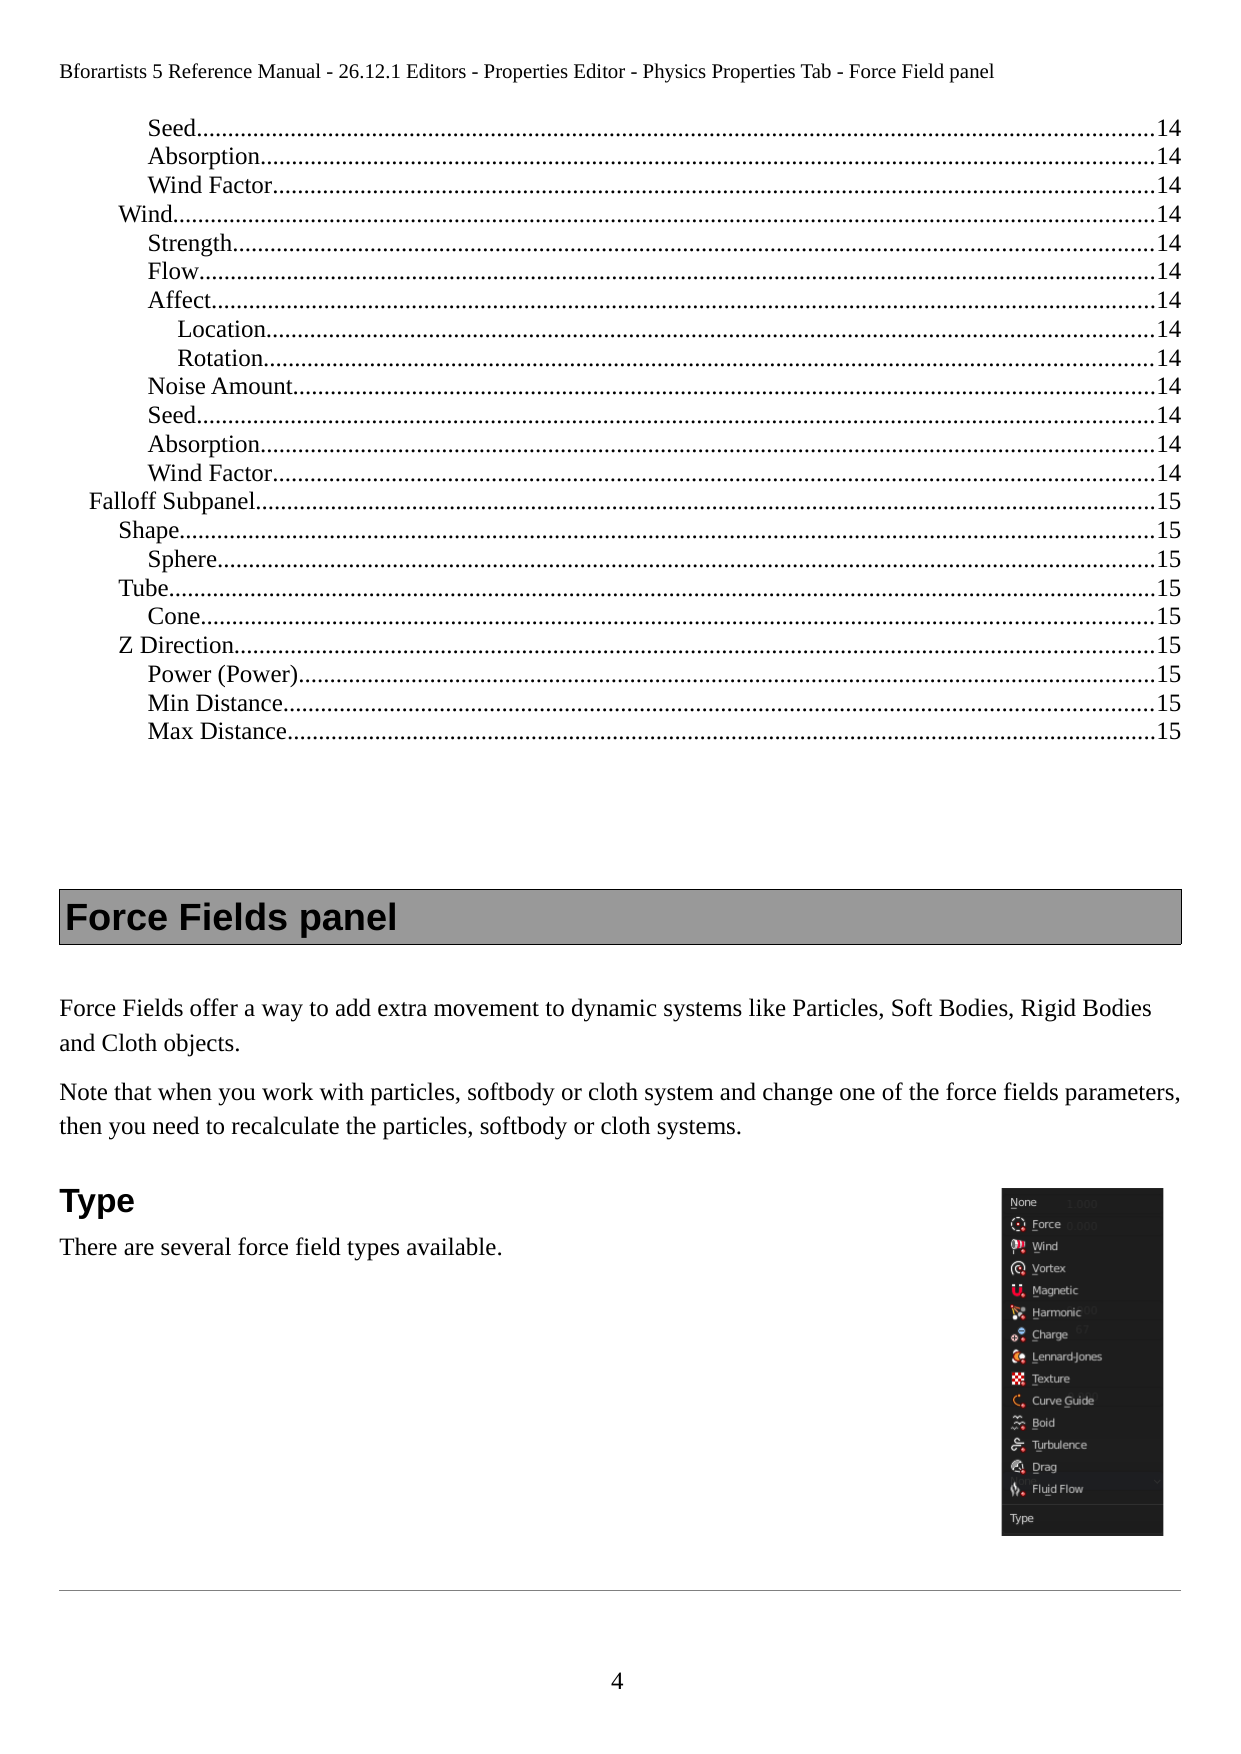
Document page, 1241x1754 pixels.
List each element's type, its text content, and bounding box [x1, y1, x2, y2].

text Falloff Subpanel 15 [88, 486, 1181, 515]
text Power (Power) 15 [147, 659, 1181, 688]
text Seed 14 [147, 400, 1181, 429]
picture [1001, 1188, 1164, 1536]
text Note that when you work with particles, softbody or cloth system and change one of the force fields parameters, then you need to recalculate the particles, softbody or cloth systems. [59, 1077, 1181, 1140]
text Strength 14 [147, 228, 1181, 256]
text Force Fields offer a way to add extra movement to dynamic systems like Particles, Soft Bodies, Rigid Bodies and Cloth objects. [59, 993, 1181, 1056]
text Absorption 14 [147, 141, 1181, 170]
text Z Direction 15 [118, 630, 1181, 659]
text Wind 14 [118, 199, 1181, 228]
text Max Distance 15 [147, 716, 1181, 745]
text Wind Factor 14 [147, 170, 1181, 199]
text Affect 14 [147, 285, 1181, 314]
text Wind Factor 14 [147, 458, 1181, 486]
text Rotation 14 [177, 343, 1181, 371]
text Sphere 15 [147, 544, 1181, 573]
text Seed 14 [147, 113, 1181, 141]
text Cone 15 [147, 601, 1181, 630]
text There are several force field types available. [59, 1232, 1001, 1261]
text Shape 15 [118, 515, 1181, 544]
subtitle Type [59, 1181, 1181, 1220]
text Tube 15 [118, 573, 1181, 601]
text Noise Amount 14 [147, 371, 1181, 400]
table_header Force Fields panel [60, 890, 1181, 944]
text Location 14 [177, 314, 1181, 343]
text Min Distance 15 [147, 688, 1181, 716]
text Absorption 14 [147, 429, 1181, 458]
text Flow 14 [147, 256, 1181, 285]
